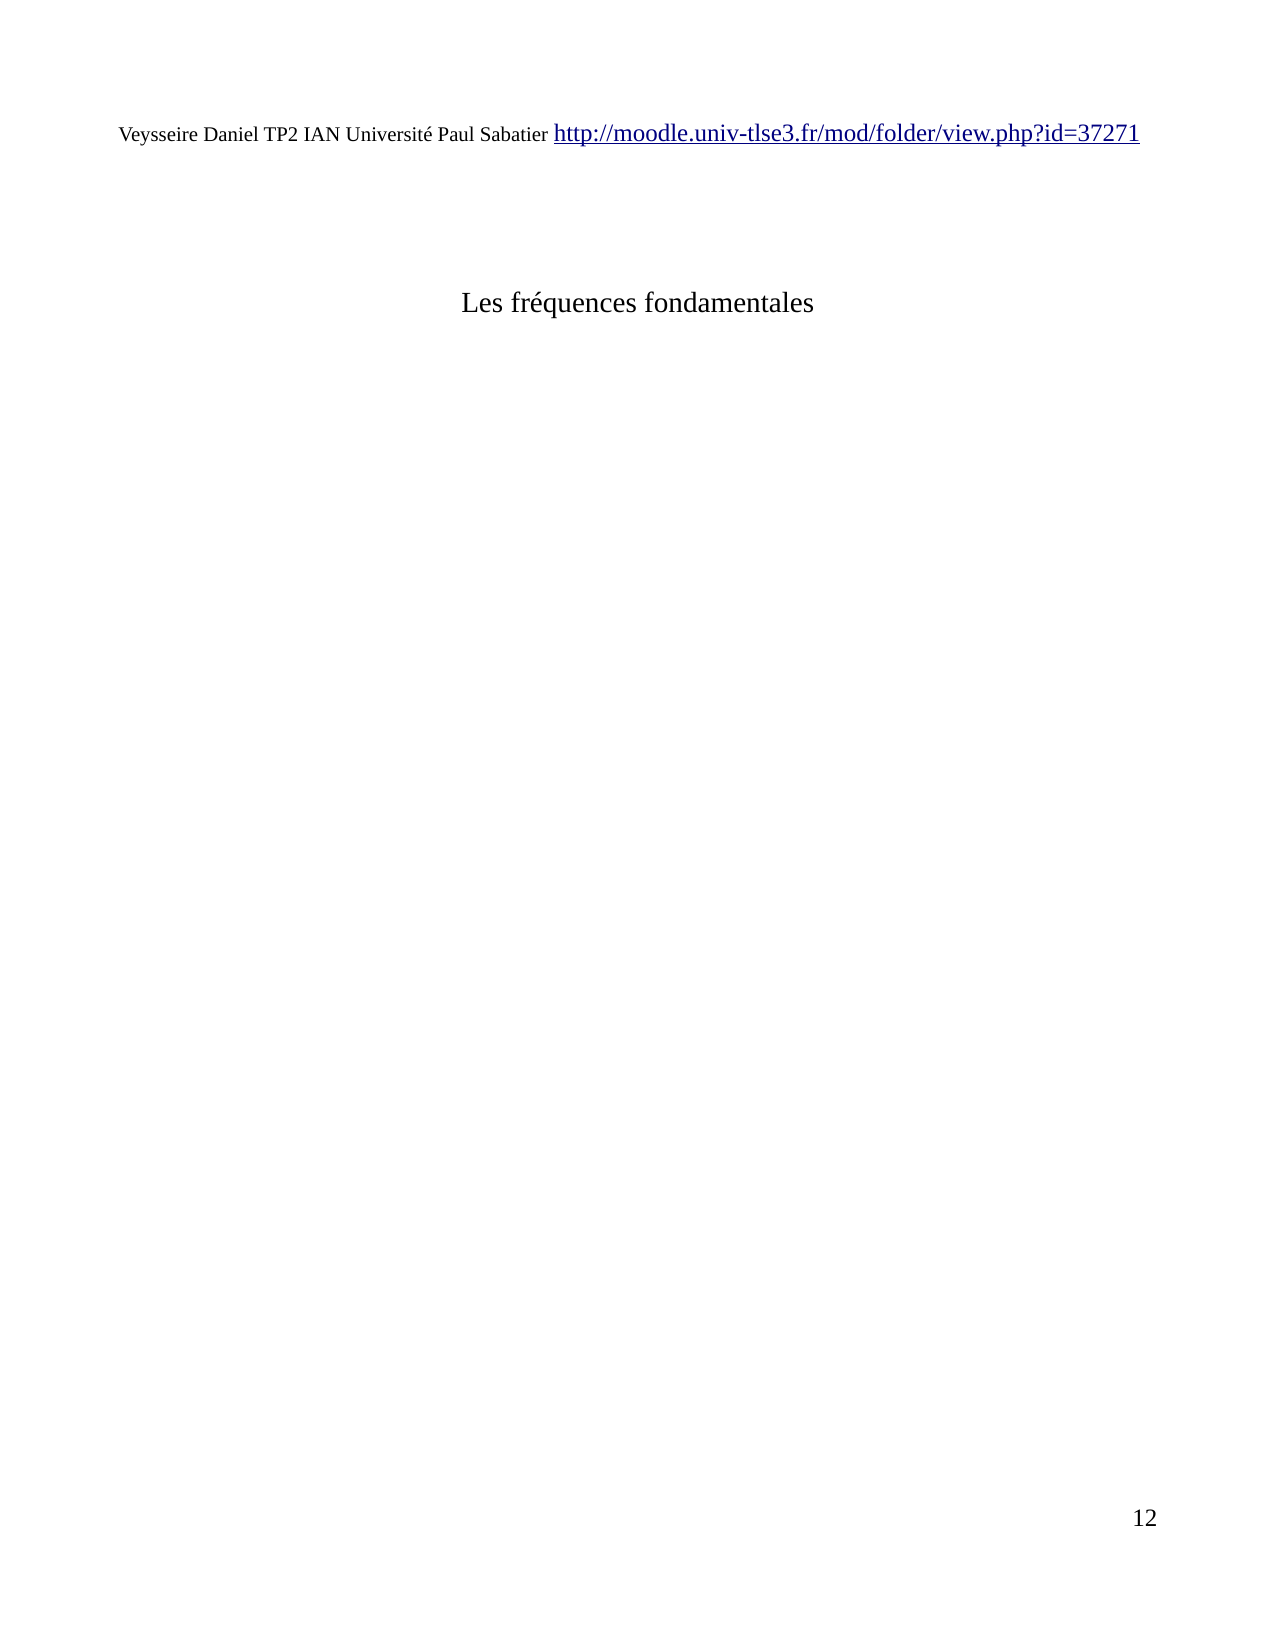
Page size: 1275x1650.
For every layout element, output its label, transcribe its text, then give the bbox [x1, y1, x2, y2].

text Les fréquences fondamentales [118, 285, 1157, 318]
